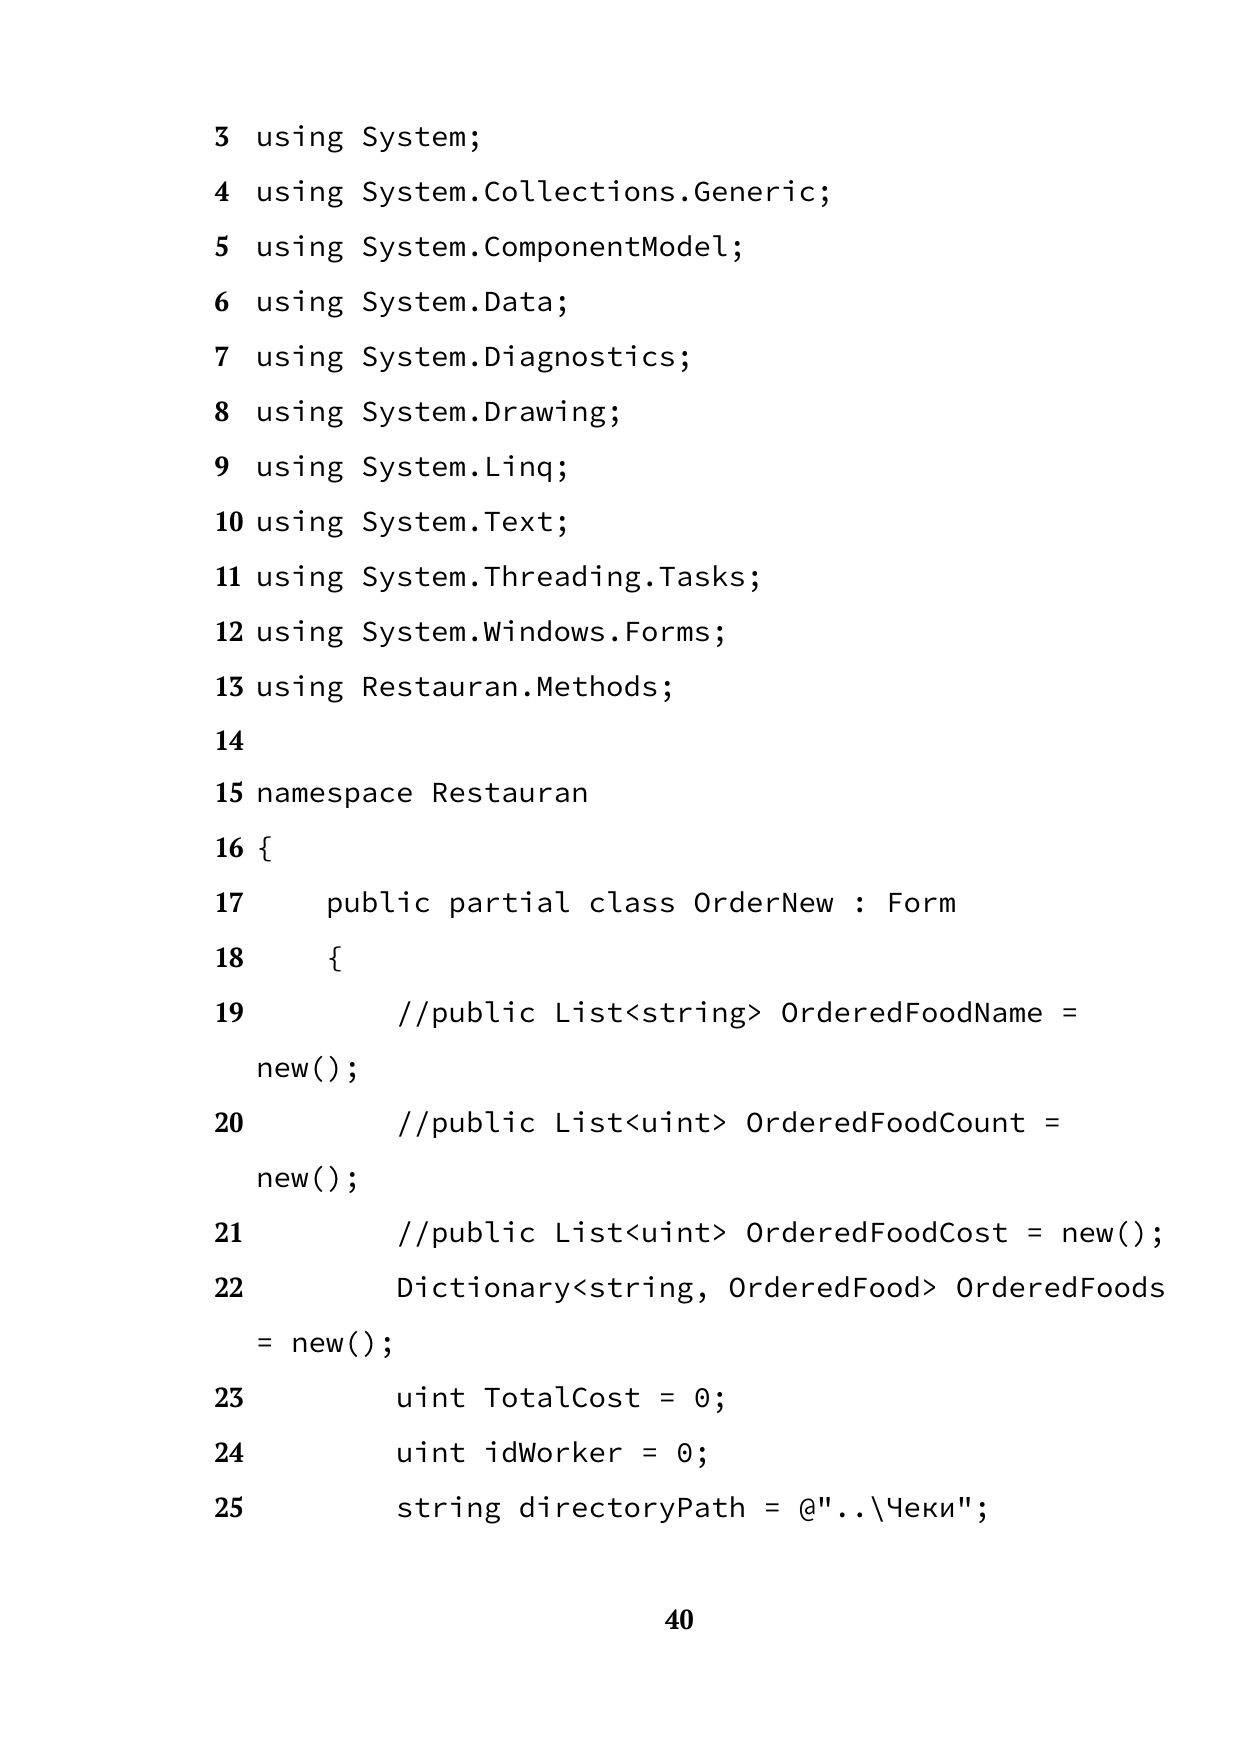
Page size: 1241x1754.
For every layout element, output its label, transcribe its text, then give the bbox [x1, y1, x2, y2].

list using System.ComponentModel; [214, 228, 1181, 265]
list uint TotalCost = 0; [214, 1378, 1181, 1415]
list { [214, 938, 1181, 975]
list using System.Collections.Generic; [214, 173, 1181, 210]
list uint idWorker = 0; [214, 1433, 1181, 1470]
list using System.Data; [214, 283, 1181, 320]
list using System.Text; [214, 503, 1181, 540]
list Dictionary<string, OrderedFood> OrderedFoods = new(); [214, 1268, 1181, 1360]
list using System; [214, 118, 1181, 155]
list using System.Linq; [214, 448, 1181, 485]
list using System.Threading.Tasks; [214, 558, 1181, 595]
list public partial class OrderNew : Form [214, 883, 1181, 920]
list using System.Drawing; [214, 393, 1181, 430]
list //public List<uint> OrderedFoodCount = new(); [214, 1103, 1181, 1195]
list string directoryPath = @"..\Чеки"; [214, 1488, 1181, 1525]
list using System.Diagnostics; [214, 338, 1181, 375]
list //public List<string> OrderedFoodName = new(); [214, 993, 1181, 1085]
list //public List<uint> OrderedFoodCost = new(); [214, 1213, 1181, 1250]
list namespace Restauran [214, 773, 1181, 810]
list { [214, 828, 1181, 865]
list using Restauran.Methods; [214, 668, 1181, 705]
list using System.Windows.Forms; [214, 613, 1181, 650]
